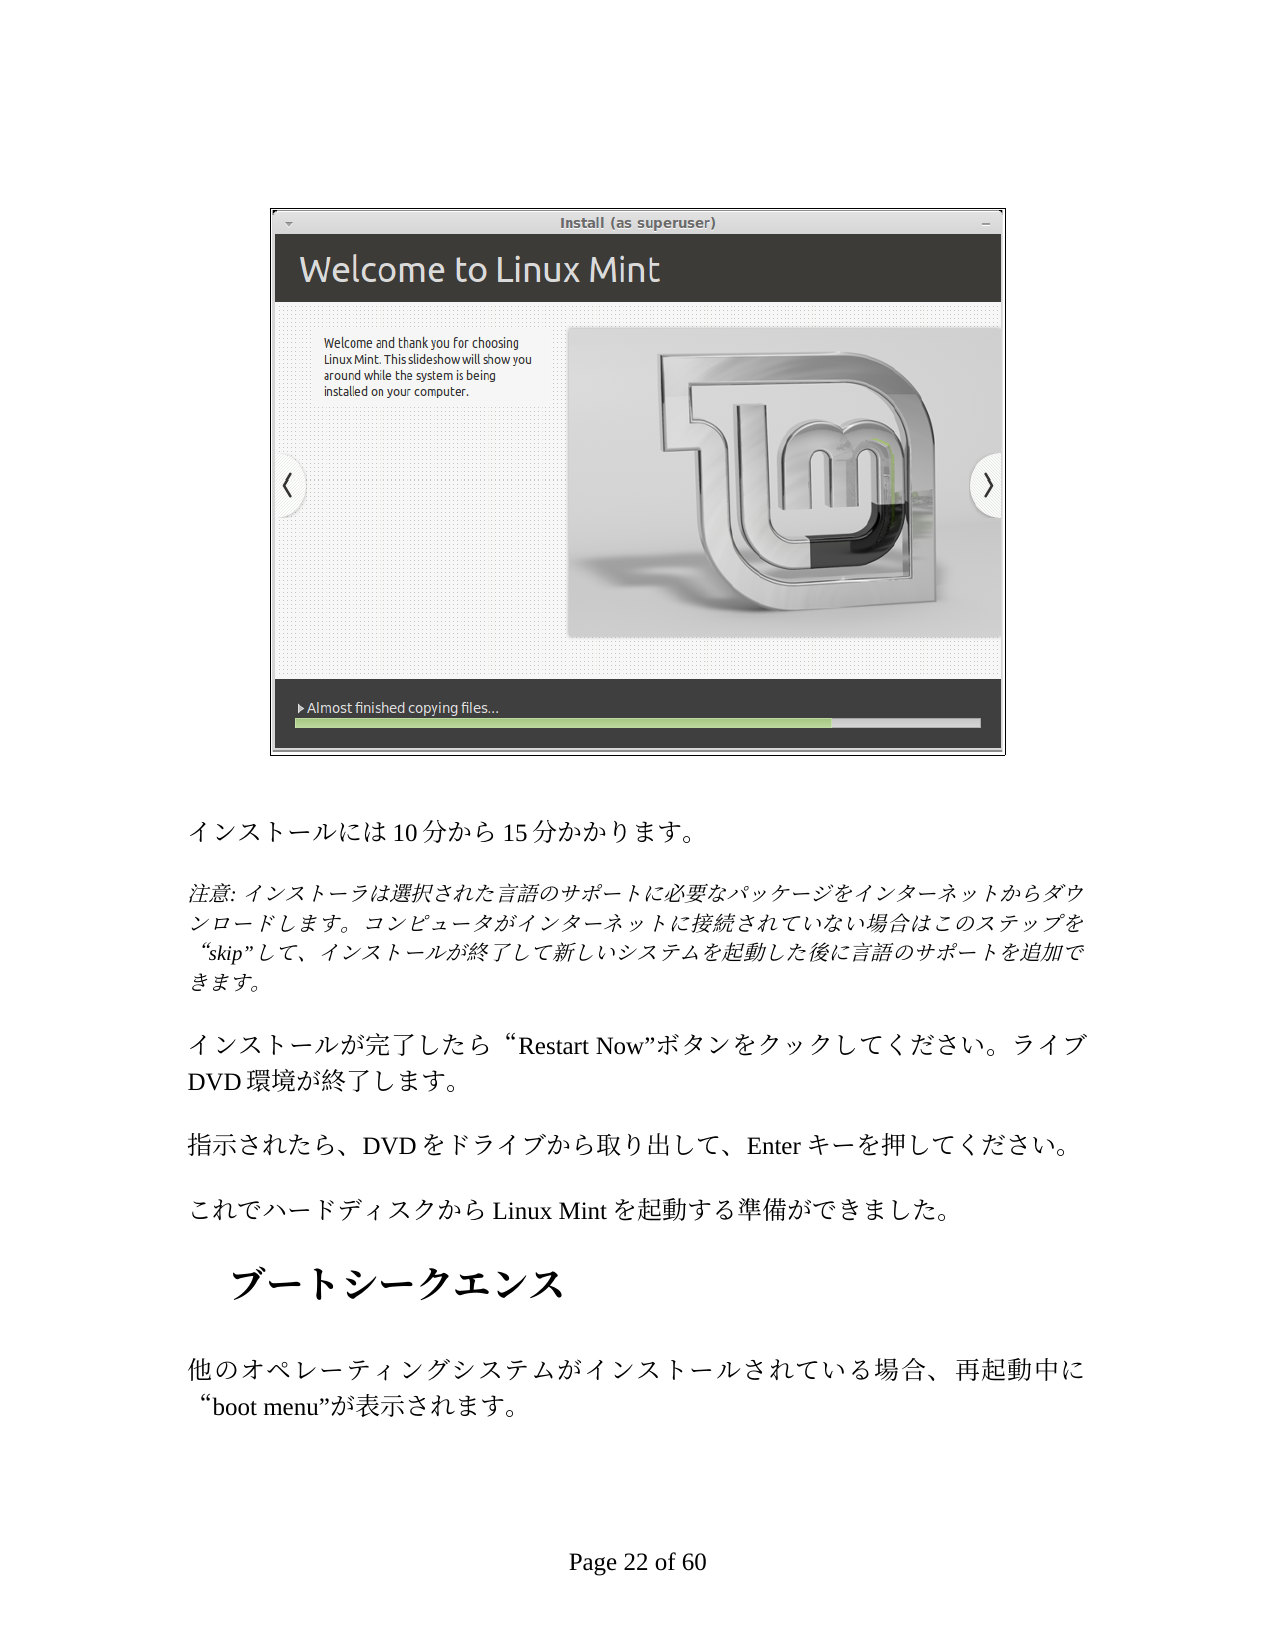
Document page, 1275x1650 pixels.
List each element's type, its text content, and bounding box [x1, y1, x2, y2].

picture [272, 210, 1003, 752]
text これでハードディスクからLinux Mintを起動する準備ができました。 [187, 1191, 1087, 1227]
text インストールが完了したら“Restart Now”ボタンをクックしてください。ライブDVD環境が終了します。 [187, 1025, 1087, 1097]
text 注意: インストーラは選択された言語のサポートに必要なパッケージをインターネットからダウンロードします。コンピュータがインターネットに接続されていない場合はこのステップを“skip”して、インストールが終了して新しいシステムを起動した後に言語のサポートを追加できます。 [187, 877, 1087, 997]
text インストールには10分から15分かかります。 [187, 812, 1087, 848]
text 指示されたら、DVDをドライブから取り出して、Enterキーを押してください。 [187, 1126, 1087, 1162]
